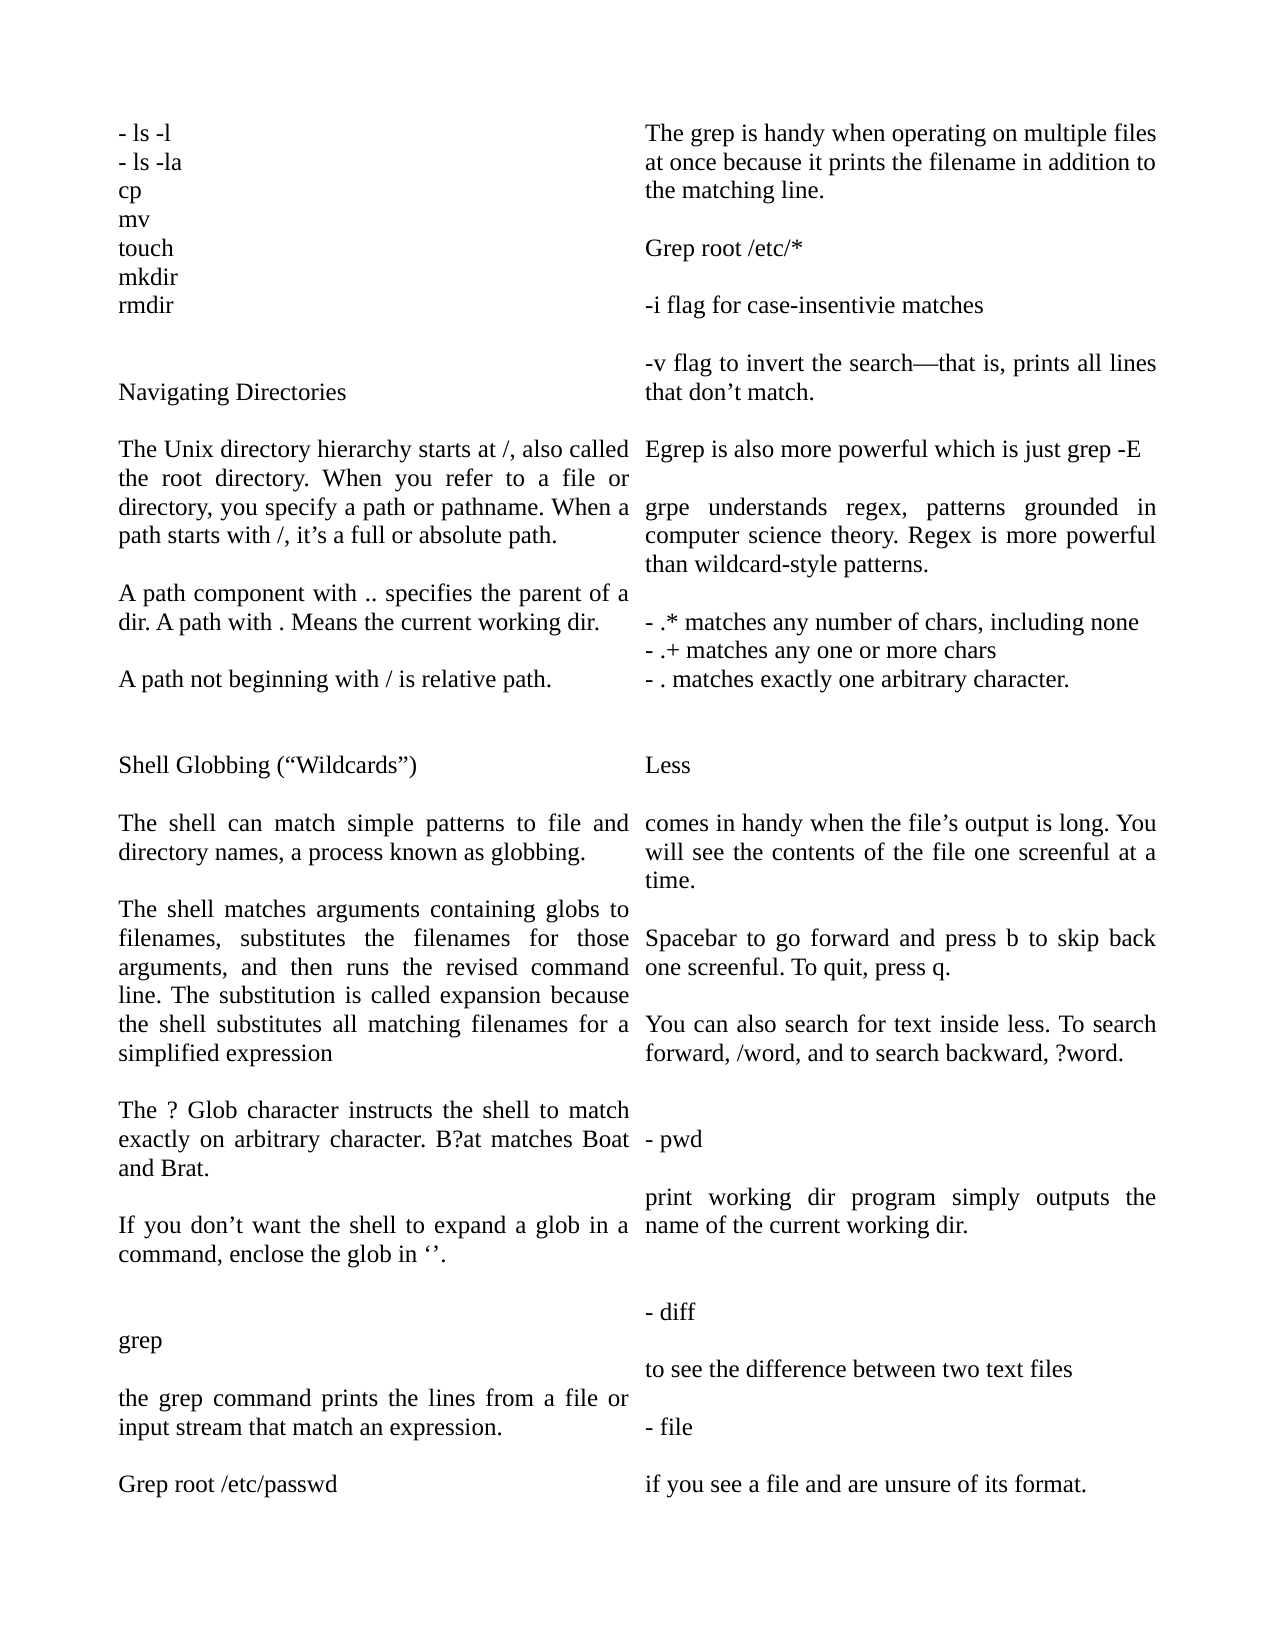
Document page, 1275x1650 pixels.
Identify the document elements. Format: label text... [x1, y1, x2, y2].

text - diff [645, 1297, 1157, 1326]
text The ? Glob character instructs the shell to match exactly on arbitrary character. B?at matches Boat and Brat. [118, 1096, 630, 1182]
text print working dir program simply outputs the name of the current working dir. [645, 1182, 1157, 1239]
text Navigating Directories [118, 377, 630, 406]
text if you see a file and are unsure of its format. [645, 1469, 1157, 1498]
text -v flag to invert the search—that is, prints all lines that don’t match. [645, 348, 1157, 406]
text to see the difference between two text files [645, 1354, 1157, 1383]
text - . matches exactly one arbitrary character. [645, 664, 1157, 693]
text - ls -l [118, 118, 630, 147]
text - .* matches any number of chars, including none [645, 607, 1157, 636]
text mkdir [118, 262, 630, 291]
text - pwd [645, 1124, 1157, 1153]
text Grep root /etc/passwd [118, 1469, 630, 1498]
text You can also search for text inside less. To search forward, /word, and to search backward, ?word. [645, 1009, 1157, 1067]
text The Unix directory hierarchy starts at /, also called the root directory. When you refer to a file or directory, you specify a path or pathname. When a path starts with /, it’s a full or absolute path. [118, 434, 630, 549]
text If you don’t want the shell to expand a glob in a command, enclose the glob in ‘’. [118, 1211, 630, 1268]
text A path not beginning with / is relative path. [118, 664, 630, 693]
text - file [645, 1412, 1157, 1441]
text comes in handy when the file’s output is long. You will see the contents of the file one screenful at a time. [645, 808, 1157, 894]
text -i flag for case-insentivie matches [645, 291, 1157, 319]
text - ls -la [118, 147, 630, 176]
text The shell matches arguments containing globs to filenames, substitutes the filenames for those arguments, and then runs the revised command line. The substitution is called expansion because the shell substitutes all matching filenames for a simplified expression [118, 894, 630, 1067]
text mv [118, 204, 630, 233]
text Grep root /etc/* [645, 233, 1157, 262]
text touch [118, 233, 630, 262]
text rmdir [118, 291, 630, 319]
text A path component with .. specifies the parent of a dir. A path with . Means the current working dir. [118, 578, 630, 636]
text The shell can match simple patterns to file and directory names, a process known as globbing. [118, 808, 630, 866]
text grpe understands regex, patterns grounded in computer science theory. Regex is more powerful than wildcard-style patterns. [645, 492, 1157, 578]
text - .+ matches any one or more chars [645, 636, 1157, 664]
text the grep command prints the lines from a file or input stream that match an expression. [118, 1383, 630, 1441]
text Egrep is also more powerful which is just grep -E [645, 434, 1157, 463]
text Spacebar to go forward and press b to skip back one screenful. To quit, press q. [645, 923, 1157, 981]
text grep [118, 1326, 630, 1354]
text Less [645, 751, 1157, 779]
text cp [118, 176, 630, 204]
text Shell Globbing (“Wildcards”) [118, 751, 630, 779]
text The grep is handy when operating on multiple files at once because it prints the filename in addition to the matching line. [645, 118, 1157, 204]
